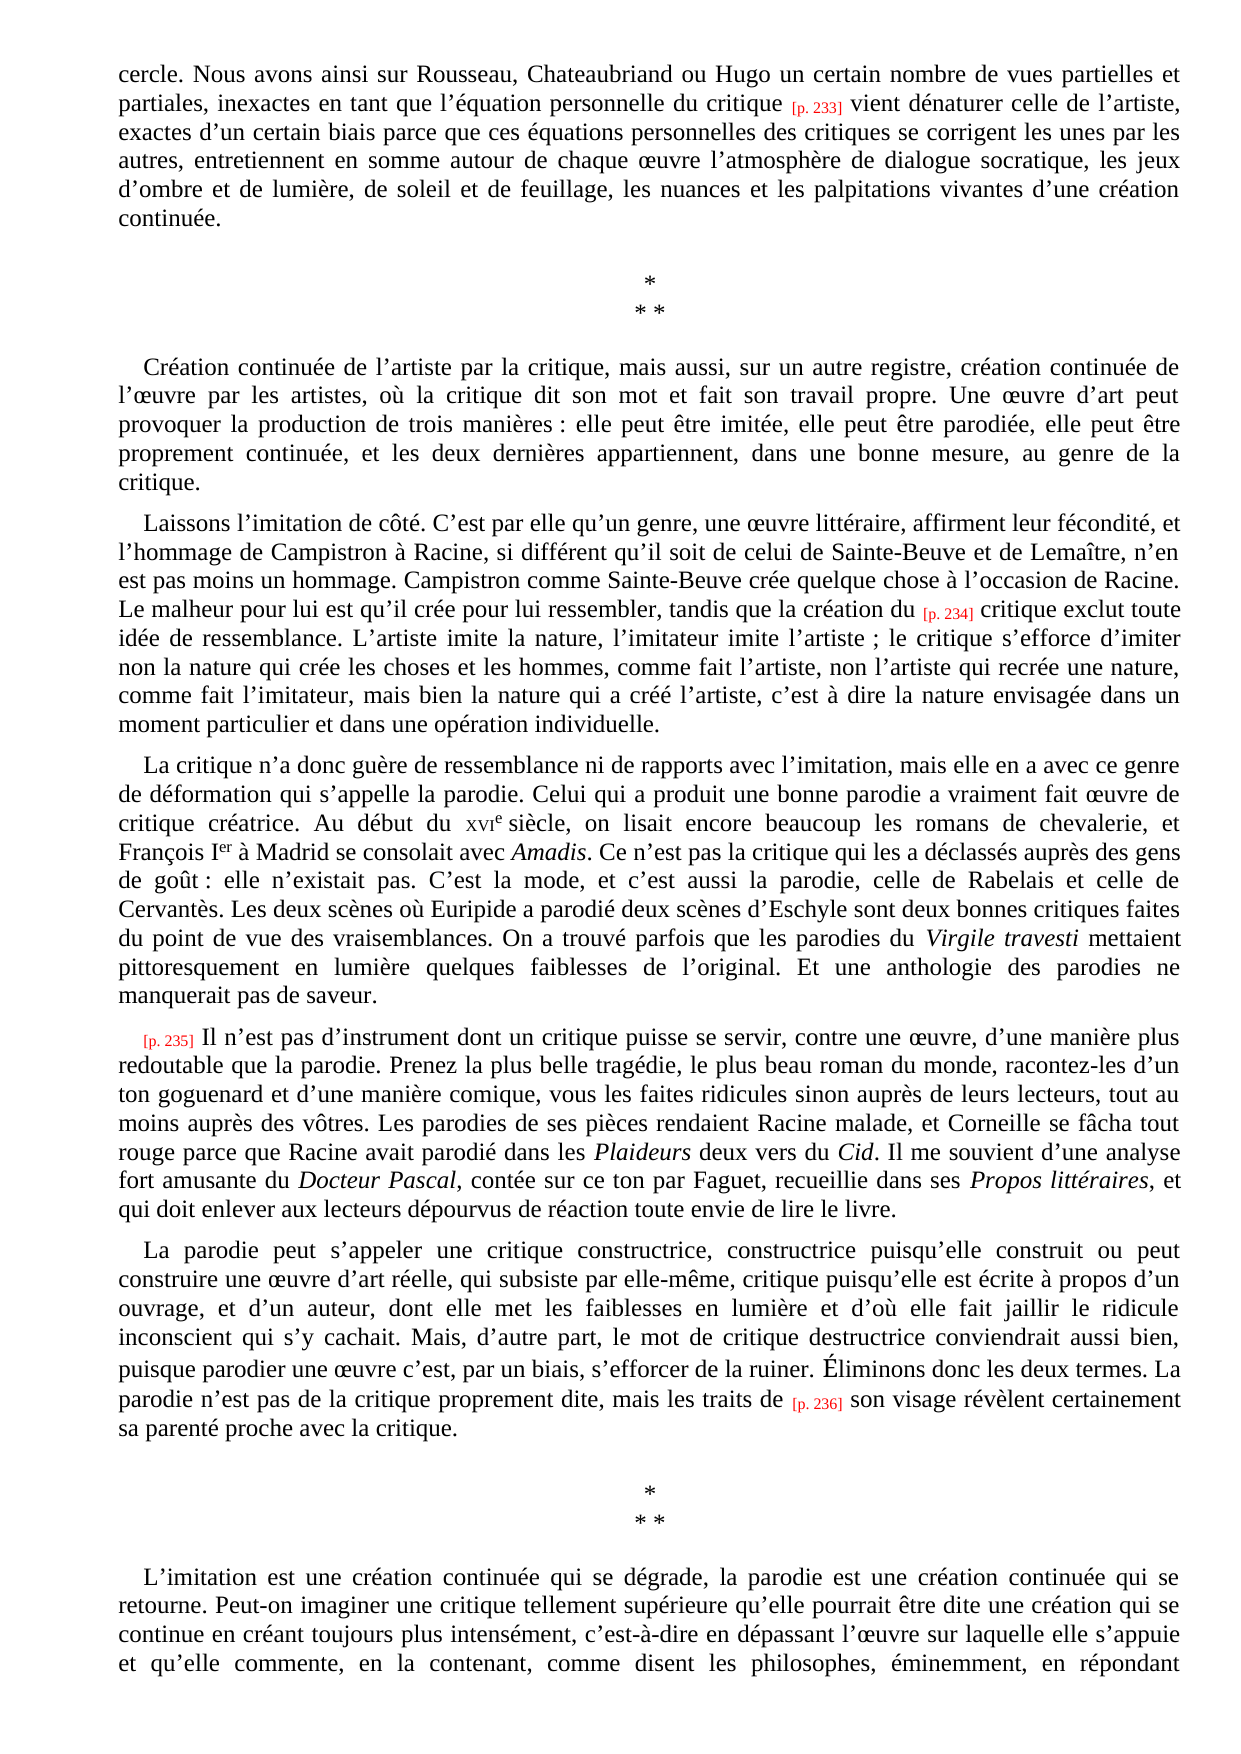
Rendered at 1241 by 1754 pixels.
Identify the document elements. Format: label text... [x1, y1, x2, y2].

text cercle. Nous avons ainsi sur Rousseau, Chateaubriand ou Hugo un certain nombre de vues partielles et partiales, inexactes en tant que l’équation personnelle du critique [p. 233] vient dénaturer celle de l’artiste, exactes d’un certain biais parce que ces équations personnelles des critiques se corrigent les unes par les autres, entretiennent en somme autour de chaque œuvre l’atmosphère de dialogue socratique, les jeux d’ombre et de lumière, de soleil et de feuillage, les nuances et les palpitations vivantes d’une création continuée. [118, 59, 1181, 232]
text L’imitation est une création continuée qui se dégrade, la parodie est une création continuée qui se retourne. Peut-on imaginer une critique tellement supérieure qu’elle pourrait être dite une création qui se continue en créant toujours plus intensément, c’est-à-dire en dépassant l’œuvre sur laquelle elle s’appuie et qu’elle commente, en la contenant, comme disent les philosophes, éminemment, en répondant [118, 1562, 1181, 1677]
text * * * [118, 269, 1181, 327]
text [p. 235] Il n’est pas d’instrument dont un critique puisse se servir, contre une œuvre, d’une manière plus redoutable que la parodie. Prenez la plus belle tragédie, le plus beau roman du monde, racontez-les d’un ton goguenard et d’une manière comique, vous les faites ridicules sinon auprès de leurs lecteurs, tout au moins auprès des vôtres. Les parodies de ses pièces rendaient Racine malade, et Corneille se fâcha tout rouge parce que Racine avait parodié dans les Plaideurs deux vers du Cid. Il me souvient d’une analyse fort amusante du Docteur Pascal, contée sur ce ton par Faguet, recueillie dans ses Propos littéraires, et qui doit enlever aux lecteurs dépourvus de réaction toute envie de lire le livre. [118, 1022, 1181, 1223]
text Création continuée de l’artiste par la critique, mais aussi, sur un autre registre, création continuée de l’œuvre par les artistes, où la critique dit son mot et fait son travail propre. Une œuvre d’art peut provoquer la production de trois manières : elle peut être imitée, elle peut être parodiée, elle peut être proprement continuée, et les deux dernières appartiennent, dans une bonne mesure, au genre de la critique. [118, 352, 1181, 495]
text Laissons l’imitation de côté. C’est par elle qu’un genre, une œuvre littéraire, affirment leur fécondité, et l’hommage de Campistron à Racine, si différent qu’il soit de celui de Sainte-Beuve et de Lemaître, n’en est pas moins un hommage. Campistron comme Sainte-Beuve crée quelque chose à l’occasion de Racine. Le malheur pour lui est qu’il crée pour lui ressembler, tandis que la création du [p. 234] critique exclut toute idée de ressemblance. L’artiste imite la nature, l’imitateur imite l’artiste ; le critique s’efforce d’imiter non la nature qui crée les choses et les hommes, comme fait l’artiste, non l’artiste qui recrée une nature, comme fait l’imitateur, mais bien la nature qui a créé l’artiste, c’est à dire la nature envisagée dans un moment particulier et dans une opération individuelle. [118, 508, 1181, 738]
text * * * [118, 1479, 1181, 1537]
text La critique n’a donc guère de ressemblance ni de rapports avec l’imitation, mais elle en a avec ce genre de déformation qui s’appelle la parodie. Celui qui a produit une bonne parodie a vraiment fait œuvre de critique créatrice. Au début du xvie siècle, on lisait encore beaucoup les romans de chevalerie, et François Ier à Madrid se consolait avec Amadis. Ce n’est pas la critique qui les a déclassés auprès des gens de goût : elle n’existait pas. C’est la mode, et c’est aussi la parodie, celle de Rabelais et celle de Cervantès. Les deux scènes où Euripide a parodié deux scènes d’Eschyle sont deux bonnes critiques faites du point de vue des vraisemblances. On a trouvé parfois que les parodies du Virgile travesti mettaient pittoresquement en lumière quelques faiblesses de l’original. Et une anthologie des parodies ne manquerait pas de saveur. [118, 750, 1181, 1009]
text La parodie peut s’appeler une critique constructrice, constructrice puisqu’elle construit ou peut construire une œuvre d’art réelle, qui subsiste par elle-même, critique puisqu’elle est écrite à propos d’un ouvrage, et d’un auteur, dont elle met les faiblesses en lumière et d’où elle fait jaillir le ridicule inconscient qui s’y cachait. Mais, d’autre part, le mot de critique destructrice conviendrait aussi bien, puisque parodier une œuvre c’est, par un biais, s’efforcer de la ruiner. Éliminons donc les deux termes. La parodie n’est pas de la critique proprement dite, mais les traits de [p. 236] son visage révèlent certainement sa parenté proche avec la critique. [118, 1235, 1181, 1442]
